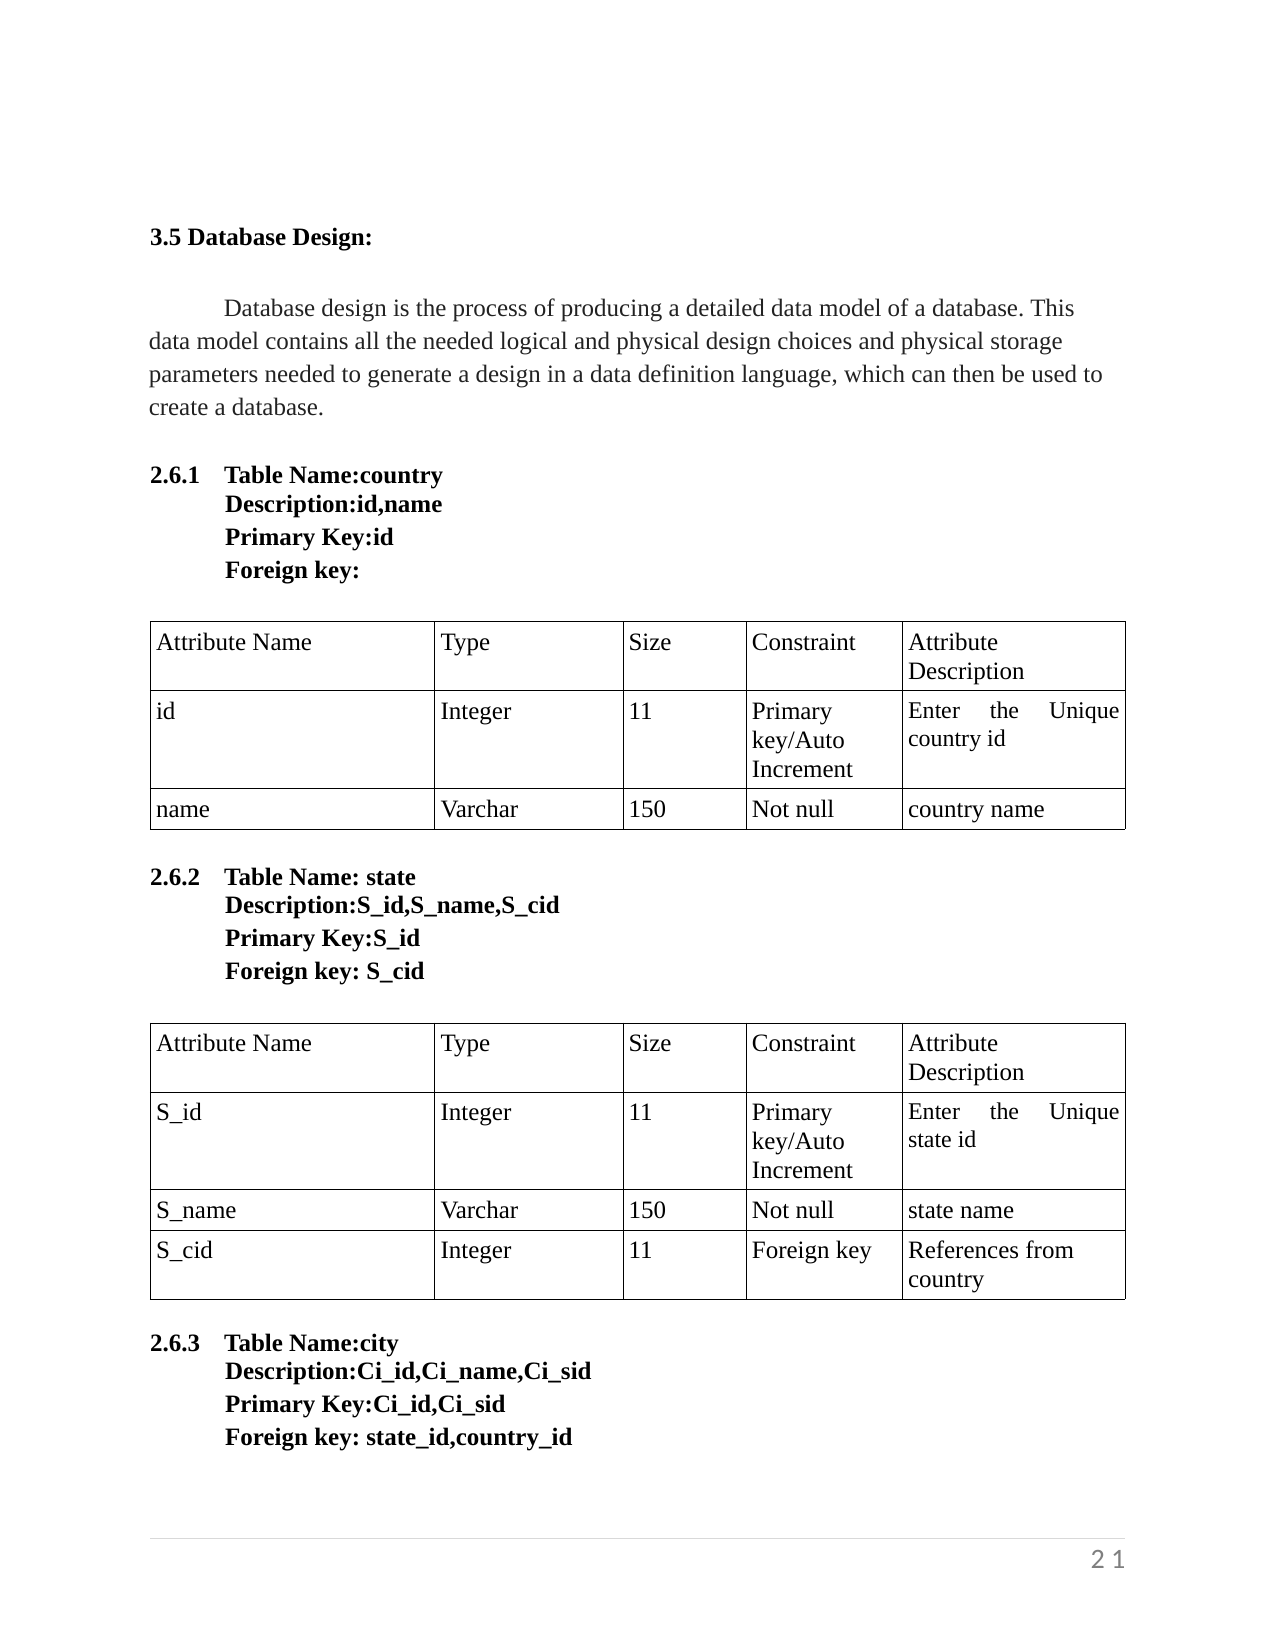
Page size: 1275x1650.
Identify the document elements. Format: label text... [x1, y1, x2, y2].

table_cell Varchar [435, 789, 623, 828]
text Foreign key: state_id,country_id [150, 1422, 1125, 1451]
text Primary Key:id [150, 522, 1125, 551]
table_cell Enter the Unique state id [903, 1093, 1125, 1189]
table_cell 11 [624, 1093, 746, 1189]
text 2.6.2 Table Name: state [150, 862, 1125, 890]
table_header Attribute Name [151, 622, 434, 690]
table_cell country name [903, 789, 1125, 828]
table_header Attribute Description [903, 622, 1125, 690]
table_header Constraint [747, 622, 902, 690]
text Foreign key: [150, 555, 1125, 584]
text Foreign key: S_cid [150, 956, 1125, 985]
table_cell Varchar [435, 1190, 623, 1230]
table_cell S_id [151, 1093, 434, 1189]
table_cell 11 [624, 1231, 746, 1299]
table_cell S_cid [151, 1231, 434, 1299]
text Description:id,name [150, 489, 1125, 518]
table_cell name [151, 789, 434, 828]
text Primary Key:S_id [150, 923, 1125, 952]
table_header Size [624, 622, 746, 690]
table_cell Not null [747, 1190, 902, 1230]
table_header Type [435, 1024, 623, 1092]
table_header Attribute Name [151, 1024, 434, 1092]
table_header Constraint [747, 1024, 902, 1092]
table_header Size [624, 1024, 746, 1092]
text Description:Ci_id,Ci_name,Ci_sid [150, 1356, 1125, 1385]
table_cell Enter the Unique country id [903, 691, 1125, 788]
text 2.6.1 Table Name:country [150, 461, 1125, 489]
text Description:S_id,S_name,S_cid [150, 890, 1125, 919]
table_cell Primary key/Auto Increment [747, 691, 902, 788]
table_cell id [151, 691, 434, 788]
table_cell References from country [903, 1231, 1125, 1299]
table_cell Not null [747, 789, 902, 828]
table_cell Integer [435, 1231, 623, 1299]
text Database design is the process of producing a detailed data model of a database. This data model contains all the needed logical and physical design choices and physical storage parameters needed to generate a design in a data definition language, which can then be used to create a database. [148, 293, 1118, 421]
table_cell 150 [624, 1190, 746, 1230]
table_cell 150 [624, 789, 746, 828]
text Primary Key:Ci_id,Ci_sid [150, 1389, 1125, 1418]
table_header Attribute Description [903, 1024, 1125, 1092]
table_cell Integer [435, 691, 623, 788]
table_cell state name [903, 1190, 1125, 1230]
table_cell S_name [151, 1190, 434, 1230]
text 3.5 Database Design: [150, 222, 1125, 250]
text 2.6.3 Table Name:city [150, 1328, 1125, 1356]
table_cell Foreign key [747, 1231, 902, 1299]
table_cell Integer [435, 1093, 623, 1189]
table_cell Primary key/Auto Increment [747, 1093, 902, 1189]
table_cell 11 [624, 691, 746, 788]
table_header Type [435, 622, 623, 690]
